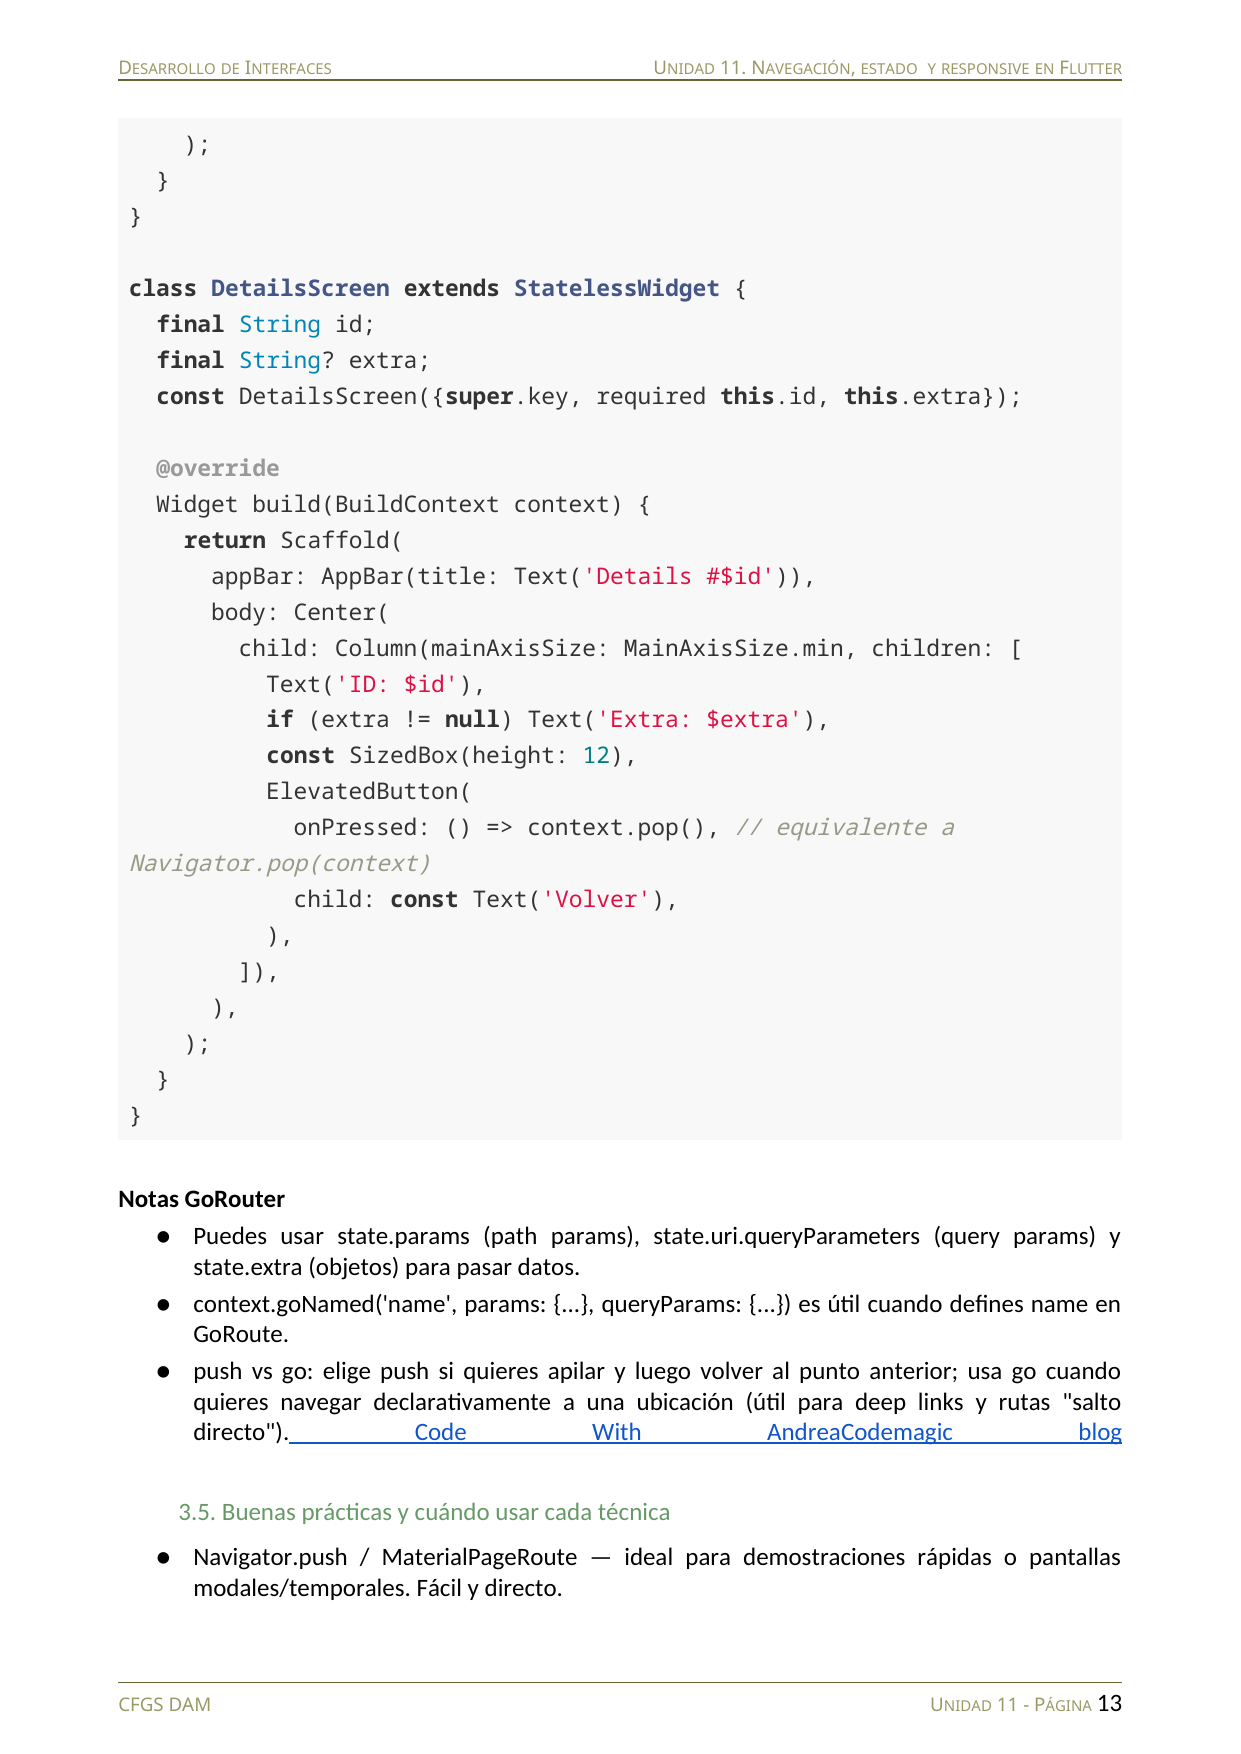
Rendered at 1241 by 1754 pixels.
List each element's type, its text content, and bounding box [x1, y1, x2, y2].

table_header ); } } class DetailsScreen extends StatelessWidget { final String id; final String? extra; const DetailsScreen({super.key, required this.id, this.extra}); @override Widget build(BuildContext context) { return Scaffold( appBar: AppBar(title: Text('Details #$id')), body: Center( child: Column(mainAxisSize: MainAxisSize.min, children: [ Text('ID: $id'), if (extra != null) Text('Extra: $extra'), const SizedBox(height: 12), ElevatedButton( onPressed: () => context.pop(), // equivalente a Navigator.pop(context) child: const Text('Volver'), ), ]), ), ); } } [118, 118, 1122, 1140]
list Puedes usar state.params (path params), state.uri.queryParameters (query params) y state.extra (objetos) para pasar datos. [156, 1220, 1122, 1281]
list push vs go: elige push si quieres apilar y luego volver al punto anterior; usa go cuando quieres navegar declarativamente a una ubicación (útil para deep links y rutas "salto directo"). Code With AndreaCodemagic blog [156, 1355, 1122, 1477]
list context.goNamed('name', params: {...}, queryParams: {...}) es útil cuando defines name en GoRoute. [156, 1288, 1122, 1349]
list Navigator.push / MaterialPageRoute — ideal para demostraciones rápidas o pantallas modales/temporales. Fácil y directo. [156, 1542, 1122, 1603]
text Notas GoRouter [118, 1183, 1122, 1214]
subtitle 3.5. Buenas prácticas y cuándo usar cada técnica [178, 1496, 1122, 1527]
